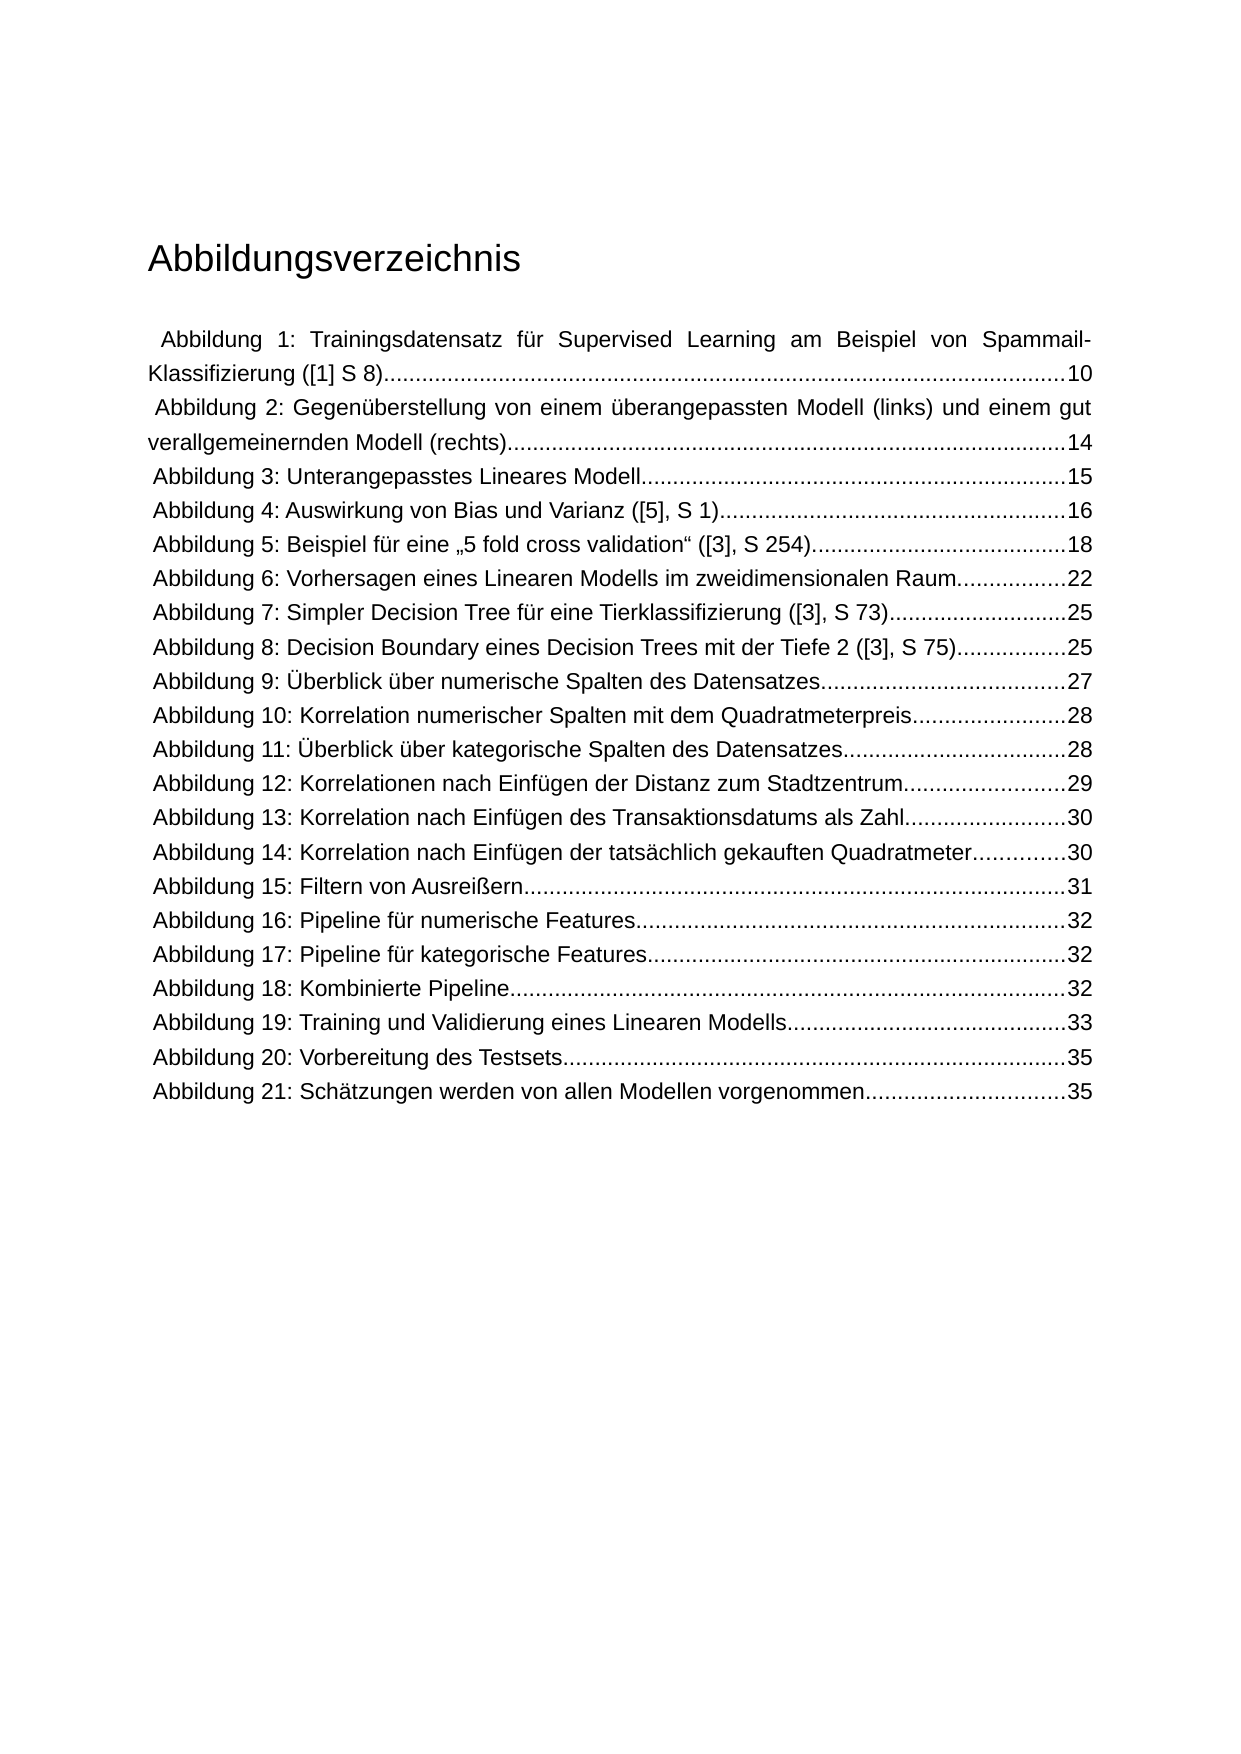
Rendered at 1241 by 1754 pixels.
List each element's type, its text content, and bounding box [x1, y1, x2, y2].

text Abbildung 17: Pipeline für kategorische Features 32 [148, 941, 1092, 967]
text Abbildung 9: Überblick über numerische Spalten des Datensatzes 27 [148, 668, 1092, 694]
text Abbildung 3: Unterangepasstes Lineares Modell 15 [148, 463, 1092, 489]
text Abbildung 7: Simpler Decision Tree für eine Tierklassifizierung ([3], S 73) 25 [148, 599, 1092, 626]
text Abbildung 4: Auswirkung von Bias und Varianz ([5], S 1) 16 [148, 497, 1092, 523]
text Abbildung 16: Pipeline für numerische Features 32 [148, 907, 1092, 933]
text Abbildung 11: Überblick über kategorische Spalten des Datensatzes 28 [148, 736, 1092, 762]
text Abbildung 8: Decision Boundary eines Decision Trees mit der Tiefe 2 ([3], S 75) 25 [148, 633, 1092, 660]
text Abbildung 13: Korrelation nach Einfügen des Transaktionsdatums als Zahl 30 [148, 804, 1092, 831]
text Abbildung 2: Gegenüberstellung von einem überangepassten Modell (links) und einem gut verallgemeinernden Modell (rechts). 14 [148, 394, 1092, 455]
text Abbildung 6: Vorhersagen eines Linearen Modells im zweidimensionalen Raum. 22 [148, 565, 1092, 592]
text Abbildung 12: Korrelationen nach Einfügen der Distanz zum Stadtzentrum 29 [148, 770, 1092, 797]
text Abbildungsverzeichnis [148, 236, 1092, 279]
text Abbildung 21: Schätzungen werden von allen Modellen vorgenommen 35 [148, 1078, 1092, 1104]
text Abbildung 19: Training und Validierung eines Linearen Modells 33 [148, 1009, 1092, 1036]
text Abbildung 1: Trainingsdatensatz für Supervised Learning am Beispiel von Spammail-Klassifizierung ([1] S 8) 10 [148, 326, 1092, 387]
text Abbildung 15: Filtern von Ausreißern 31 [148, 873, 1092, 899]
text Abbildung 20: Vorbereitung des Testsets 35 [148, 1043, 1092, 1070]
text Abbildung 18: Kombinierte Pipeline 32 [148, 975, 1092, 1002]
text Abbildung 10: Korrelation numerischer Spalten mit dem Quadratmeterpreis 28 [148, 702, 1092, 728]
text Abbildung 14: Korrelation nach Einfügen der tatsächlich gekauften Quadratmeter 30 [148, 838, 1092, 865]
text Abbildung 5: Beispiel für eine „5 fold cross validation“ ([3], S 254). 18 [148, 531, 1092, 557]
